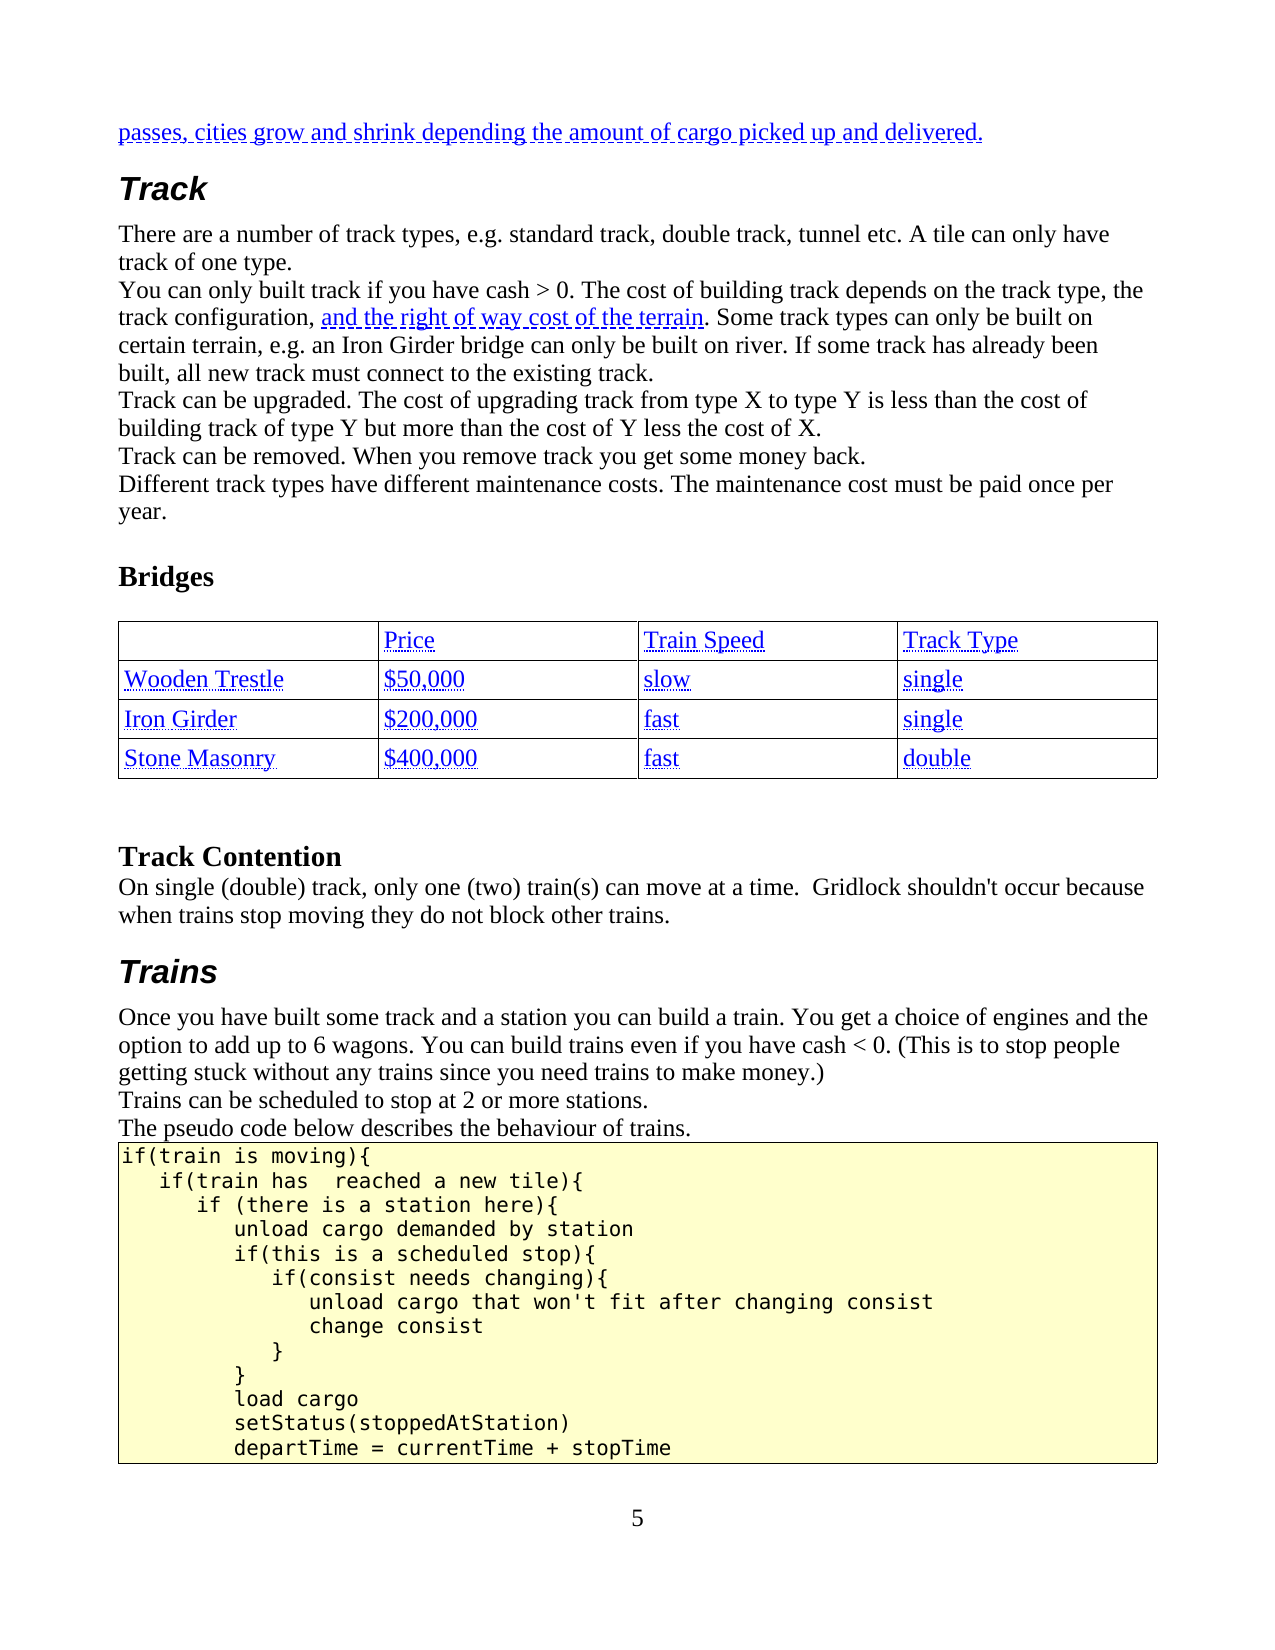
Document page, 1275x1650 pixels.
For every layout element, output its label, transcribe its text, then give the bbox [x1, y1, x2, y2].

table_cell Wooden Trestle [119, 661, 378, 699]
text } [119, 1336, 1157, 1360]
text load cargo [119, 1384, 1157, 1408]
table_header Track Type [898, 622, 1157, 660]
table_header Price [379, 622, 637, 660]
text if(consist needs changing){ [119, 1263, 1157, 1287]
text unload cargo that won't fit after changing consist [119, 1287, 1157, 1311]
table_cell Iron Girder [119, 700, 378, 738]
text if(train is moving){ [119, 1143, 1157, 1166]
text You can only built track if you have cash > 0. The cost of building track depends on the track type, the track configuration, and the right of way cost of the terrain. Some track types can only be built on certain terrain, e.g. an Iron Girder bridge can only be built on river. If some track has already been built, all new track must connect to the existing track. [118, 276, 1157, 387]
table_cell single [898, 661, 1157, 699]
text unload cargo demanded by station [119, 1214, 1157, 1239]
text if(this is a scheduled stop){ [119, 1239, 1157, 1263]
table_cell fast [639, 700, 897, 738]
text passes, cities grow and shrink depending the amount of cargo picked up and delivered. [118, 118, 1157, 146]
text Bridges [118, 561, 1157, 593]
table_header [119, 622, 378, 660]
text } [119, 1360, 1157, 1384]
text Track can be removed. When you remove track you get some money back. [118, 442, 1157, 470]
table_cell double [898, 739, 1157, 778]
table_cell fast [639, 739, 897, 778]
text The pseudo code below describes the behaviour of trains. [118, 1114, 1157, 1142]
text departTime = currentTime + stopTime [119, 1433, 1157, 1463]
table_cell $200,000 [379, 700, 637, 738]
text if(train has reached a new tile){ [119, 1166, 1157, 1190]
text setStatus(stoppedAtStation) [119, 1408, 1157, 1433]
text On single (double) track, only one (two) train(s) can move at a time. Gridlock shouldn't occur because when trains stop moving they do not block other trains. [118, 873, 1157, 928]
text Trains [118, 953, 1157, 991]
table_header Train Speed [639, 622, 897, 660]
table_cell $400,000 [379, 739, 637, 778]
table_cell slow [639, 661, 897, 699]
table_cell $50,000 [379, 661, 637, 699]
text Different track types have different maintenance costs. The maintenance cost must be paid once per year. [118, 470, 1157, 525]
table_cell single [898, 700, 1157, 738]
table_cell Stone Masonry [119, 739, 378, 778]
text if (there is a station here){ [119, 1190, 1157, 1214]
text Track Contention [118, 841, 1157, 873]
text Trains can be scheduled to stop at 2 or more stations. [118, 1086, 1157, 1114]
text Once you have built some track and a station you can build a train. You get a choice of engines and the option to add up to 6 wagons. You can build trains even if you have cash < 0. (This is to stop people getting stuck without any trains since you need trains to make money.) [118, 1003, 1157, 1086]
text Track [118, 171, 1157, 208]
text There are a number of track types, e.g. standard track, double track, tunnel etc. A tile can only have track of one type. [118, 220, 1157, 276]
text change consist [119, 1311, 1157, 1336]
text Track can be upgraded. The cost of upgrading track from type X to type Y is less than the cost of building track of type Y but more than the cost of Y less the cost of X. [118, 387, 1157, 442]
